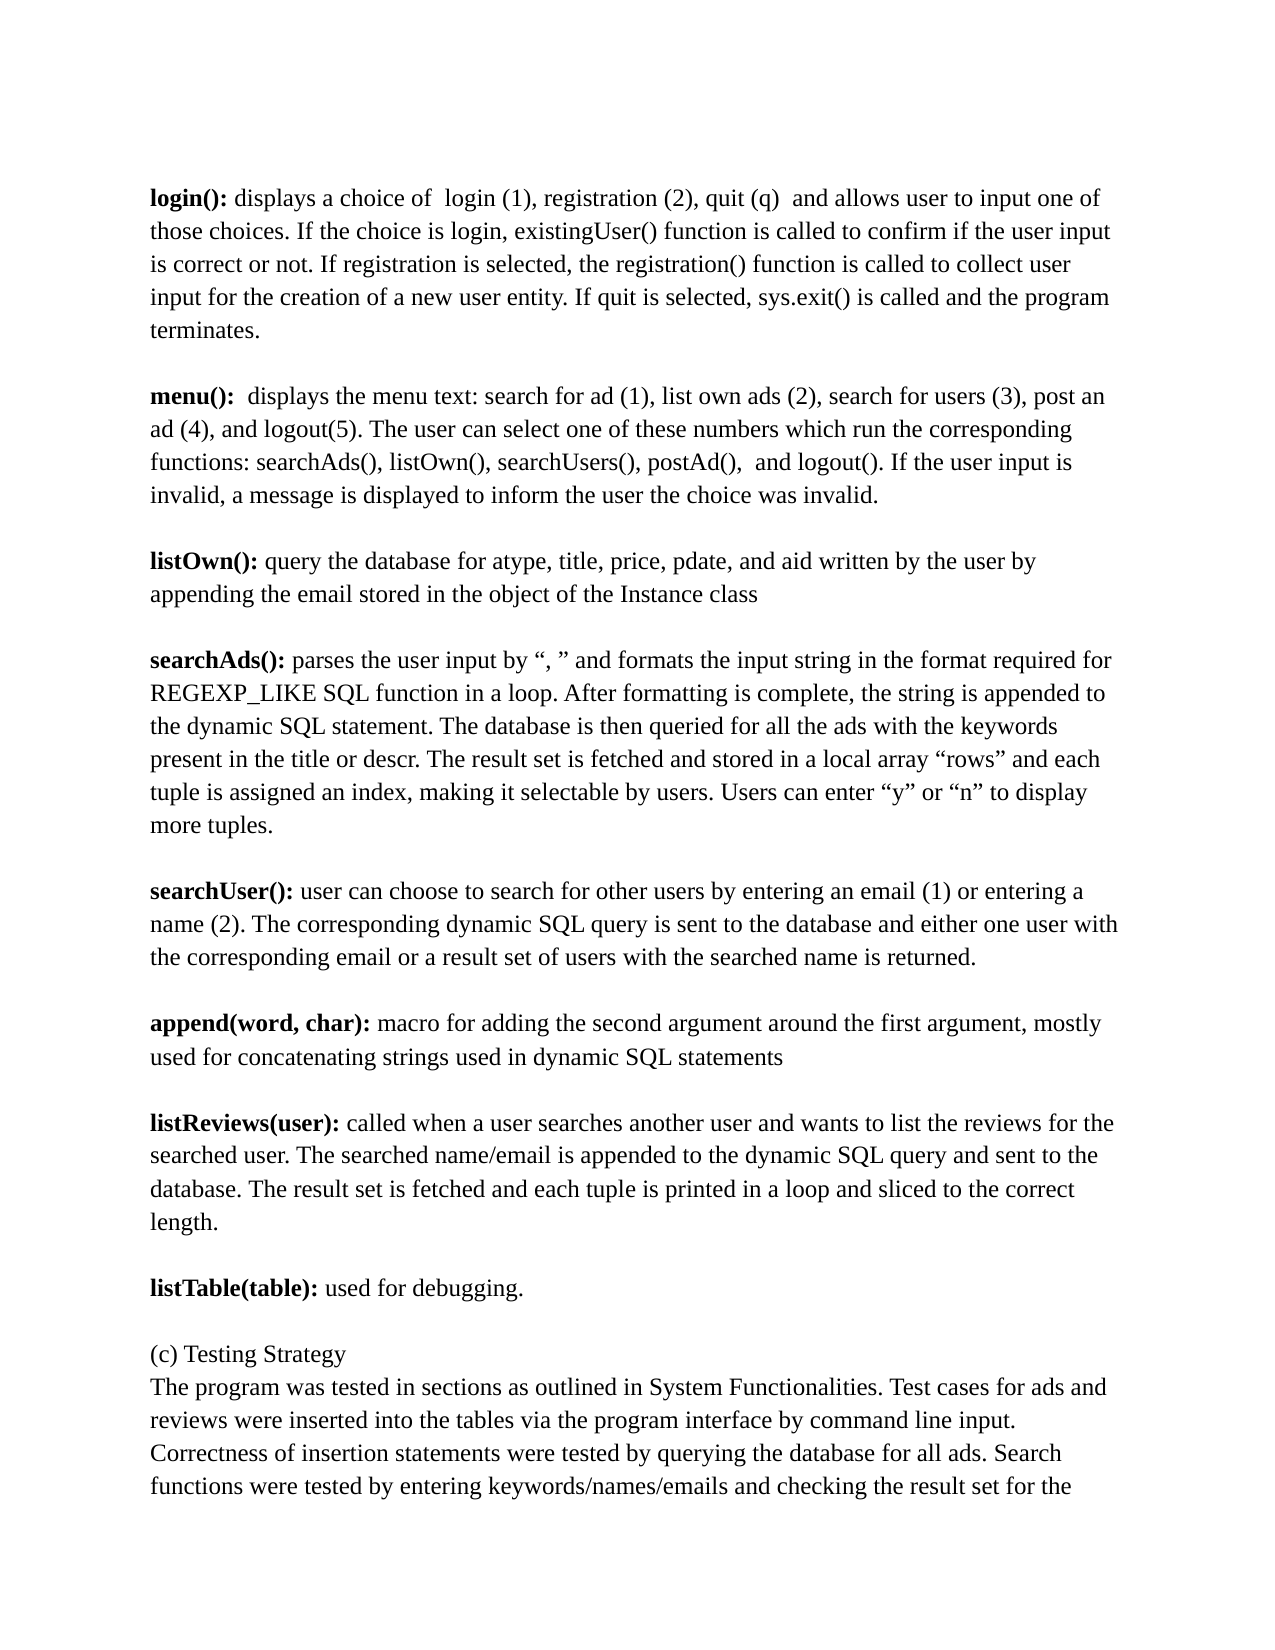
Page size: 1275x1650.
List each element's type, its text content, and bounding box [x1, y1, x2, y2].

text login(): displays a choice of login (1), registration (2), quit (q) and allows user to input one of those choices. If the choice is login, existingUser() function is called to confirm if the user input is correct or not. If registration is selected, the registration() function is called to collect user input for the creation of a new user entity. If quit is selected, sys.exit() is called and the program terminates. [150, 183, 1125, 344]
text listReviews(user): called when a user searches another user and wants to list the reviews for the searched user. The searched name/email is appended to the dynamic SQL query and sent to the database. The result set is fetched and each tuple is printed in a loop and sliced to the correct length. [150, 1108, 1125, 1235]
text append(word, char): macro for adding the second argument around the first argument, mostly used for concatenating strings used in dynamic SQL statements [150, 1008, 1125, 1070]
text listTable(table): used for debugging. [150, 1273, 1125, 1301]
text The program was tested in sections as outlined in System Functionalities. Test cases for ads and reviews were inserted into the tables via the program interface by command line input. Correctness of insertion statements were tested by querying the database for all ads. Search functions were tested by entering keywords/names/emails and checking the result set for the [150, 1372, 1125, 1499]
text listOwn(): query the database for atype, title, price, pdate, and aid written by the user by appending the email stored in the object of the Instance class [150, 546, 1125, 608]
text searchUser(): user can choose to search for other users by entering an email (1) or entering a name (2). The corresponding dynamic SQL query is sent to the database and either one user with the corresponding email or a result set of users with the searched name is returned. [150, 876, 1125, 971]
text (c) Testing Strategy [150, 1339, 1125, 1367]
text menu(): displays the menu text: search for ad (1), list own ads (2), search for users (3), post an ad (4), and logout(5). The user can select one of these numbers which run the corresponding functions: searchAds(), listOwn(), searchUsers(), postAd(), and logout(). If the user input is invalid, a message is displayed to inform the user the choice was invalid. [150, 381, 1125, 509]
text searchAds(): parses the user input by “, ” and formats the input string in the format required for REGEXP_LIKE SQL function in a loop. After formatting is complete, the string is appended to the dynamic SQL statement. The database is then queried for all the ads with the keywords present in the title or descr. The result set is fetched and stored in a local array “rows” and each tuple is assigned an index, making it selectable by users. Users can enter “y” or “n” to display more tuples. [150, 645, 1125, 839]
